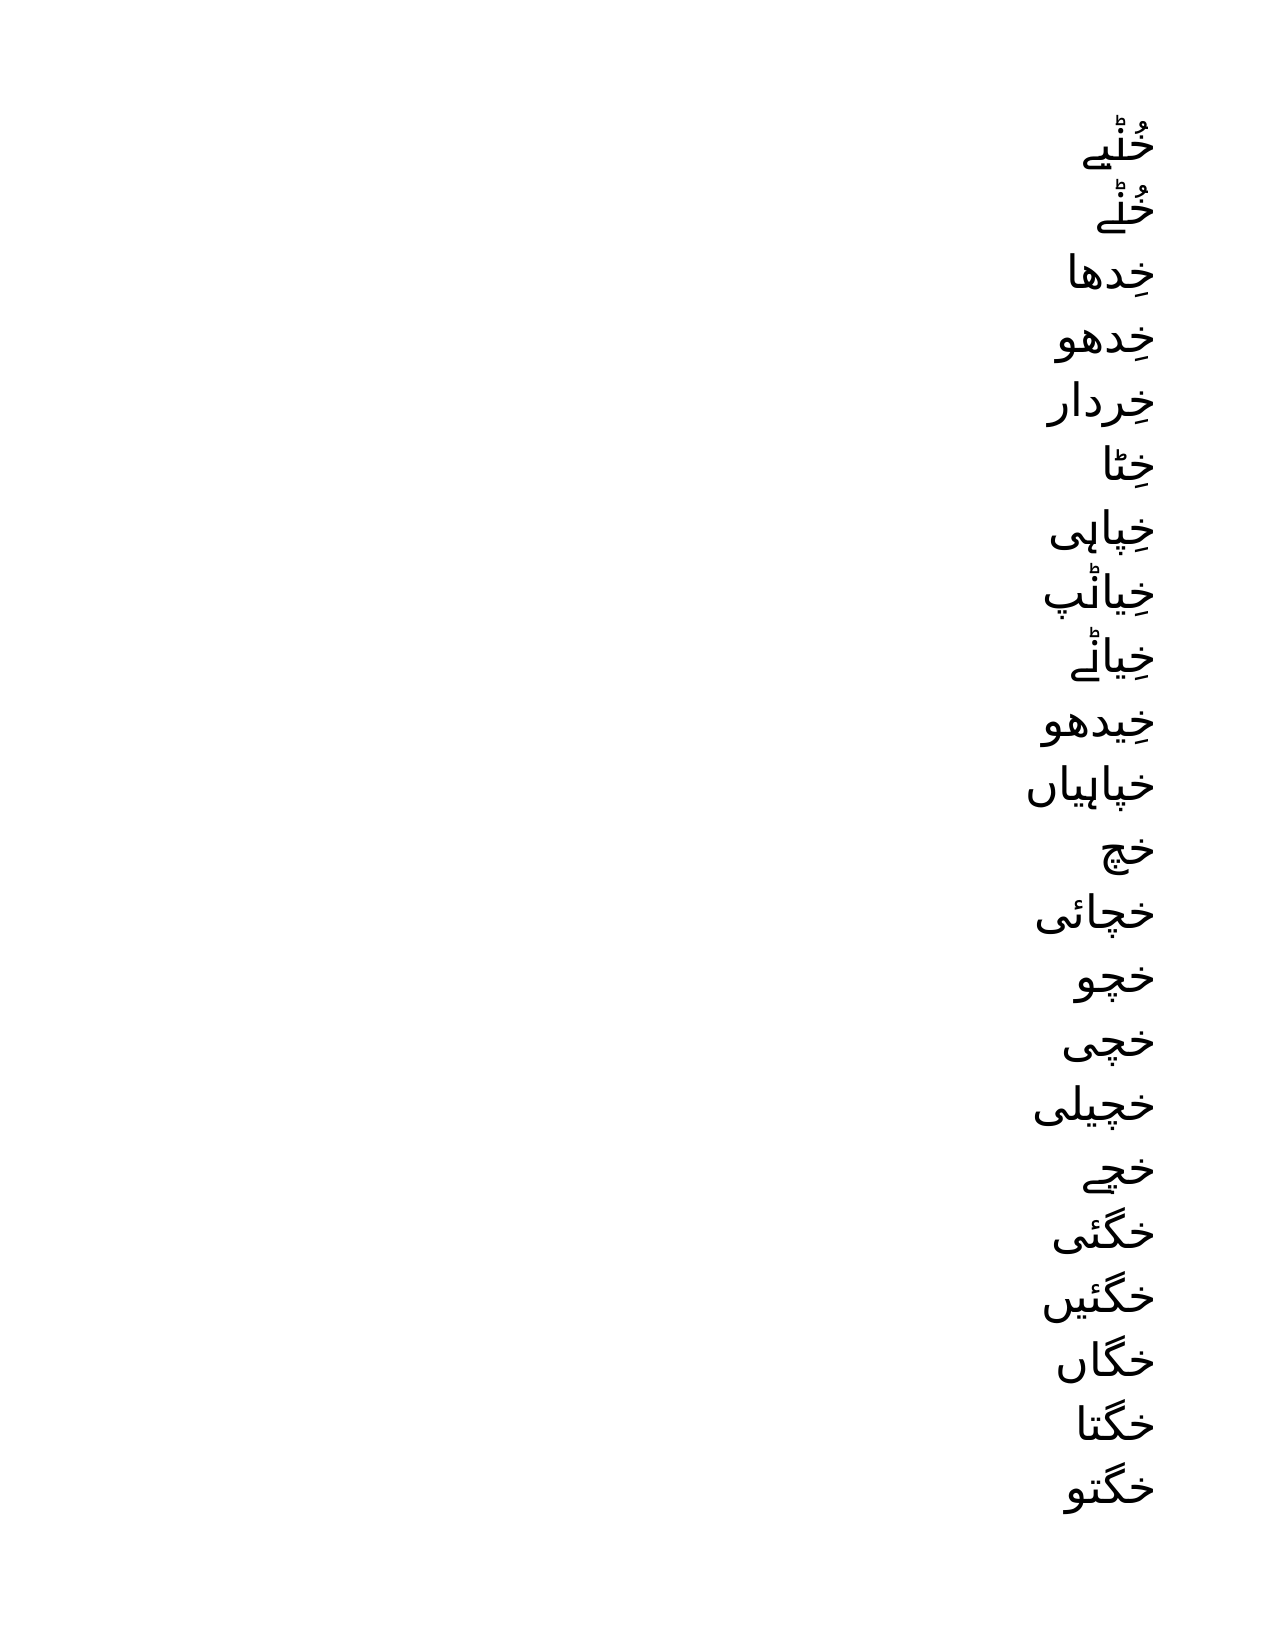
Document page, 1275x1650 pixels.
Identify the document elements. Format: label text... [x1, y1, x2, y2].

text خِیاݨپ [118, 566, 1157, 619]
text خچی [118, 1013, 1157, 1067]
text خُݨے [118, 182, 1157, 235]
text خِٹا [118, 438, 1157, 491]
text خِپاہی [118, 502, 1157, 555]
text خگتو [118, 1461, 1157, 1514]
text خُݨیے [118, 118, 1157, 171]
text خگتا [118, 1397, 1157, 1451]
text خچائی [118, 886, 1157, 939]
text خچو [118, 949, 1157, 1003]
text خگاں [118, 1333, 1157, 1387]
text خِیاݨے [118, 630, 1157, 683]
text خچے [118, 1141, 1157, 1195]
text خگئی [118, 1205, 1157, 1259]
text خپاہیاں [118, 758, 1157, 811]
text خِدھو [118, 310, 1157, 363]
text خچیلی [118, 1077, 1157, 1131]
text خِدھا [118, 246, 1157, 299]
text خگئیں [118, 1269, 1157, 1323]
text خچ [118, 822, 1157, 875]
text خِیدھو [118, 694, 1157, 747]
text خِردار [118, 374, 1157, 427]
